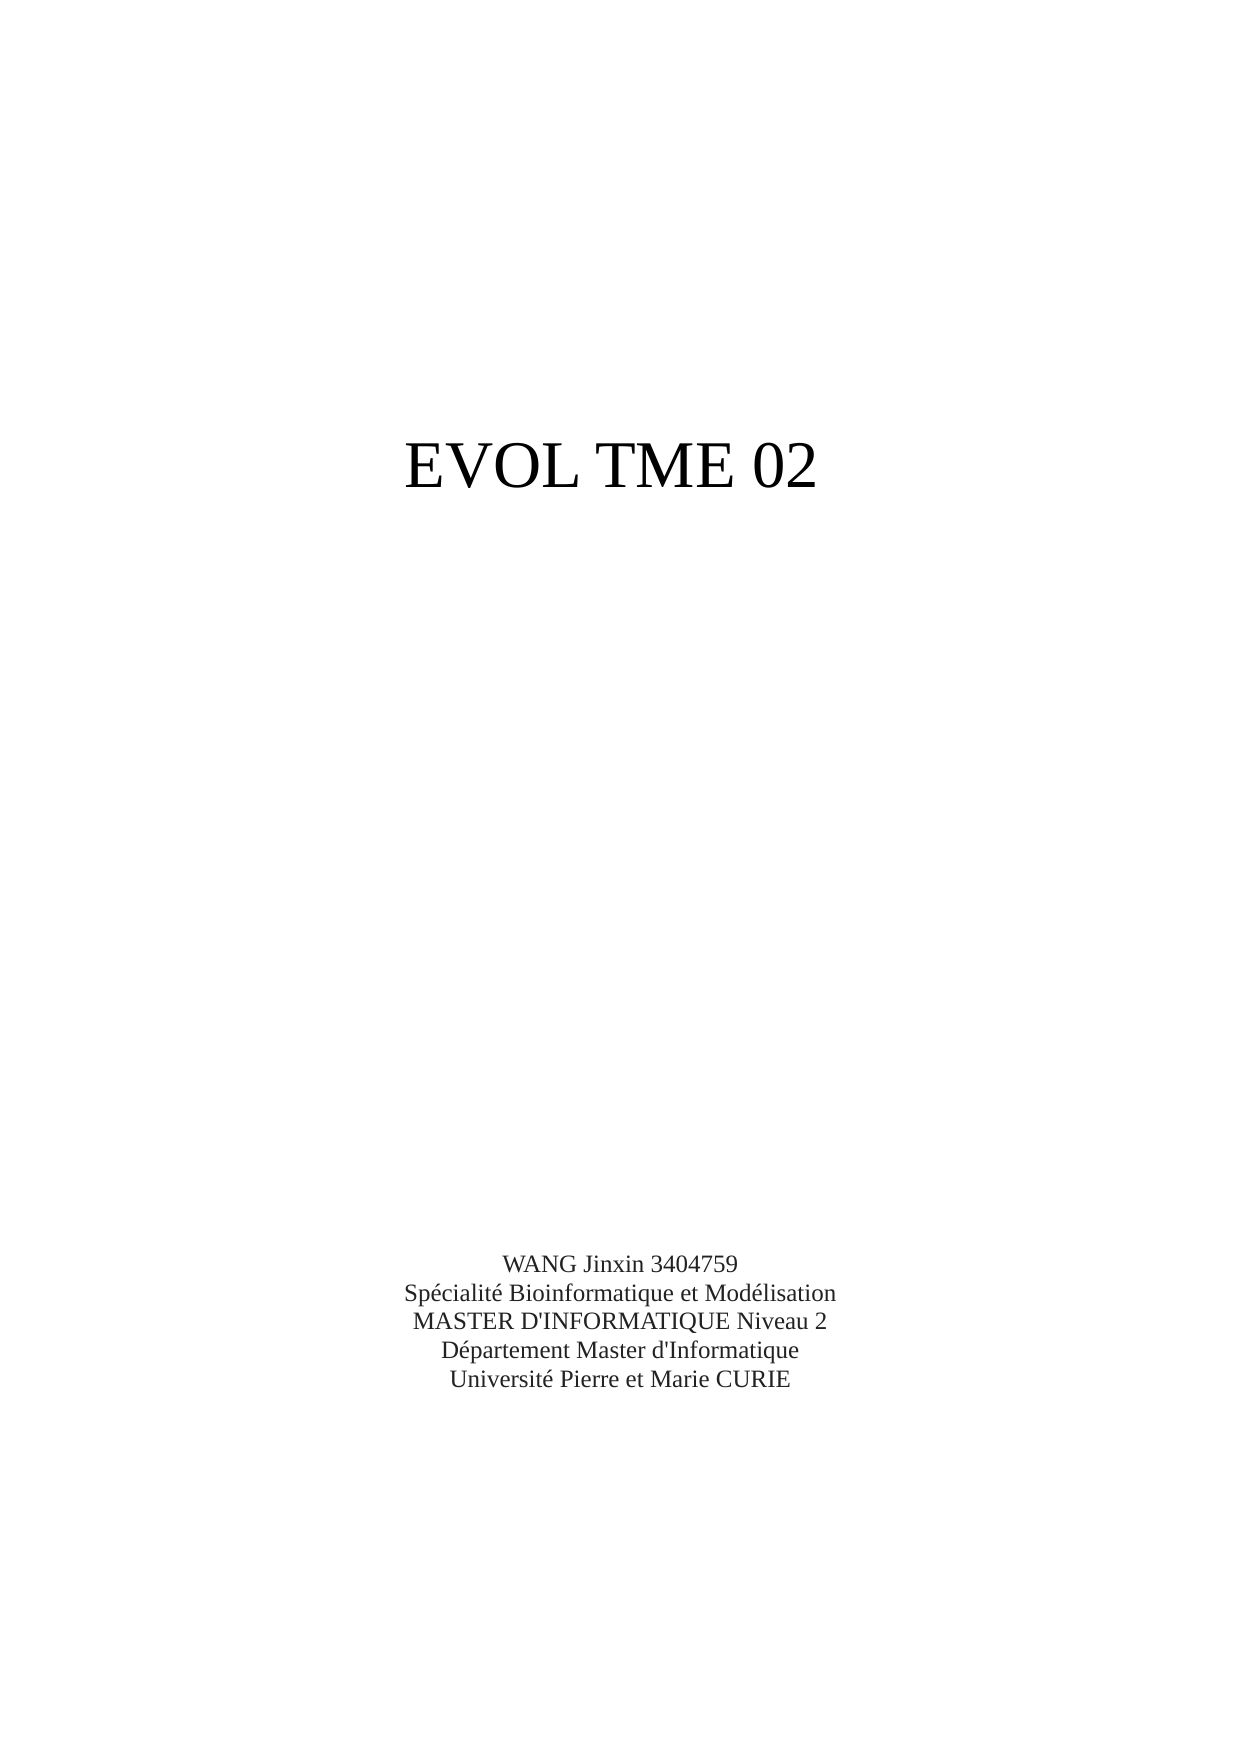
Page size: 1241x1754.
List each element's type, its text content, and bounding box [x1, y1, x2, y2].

text EVOL TME 02 [118, 425, 1122, 501]
text WANG Jinxin 3404759 Spécialité Bioinformatique et Modélisation MASTER D'INFORMATIQUE Niveau 2 Département Master d'Informatique Université Pierre et Marie CURIE [118, 1249, 1122, 1393]
